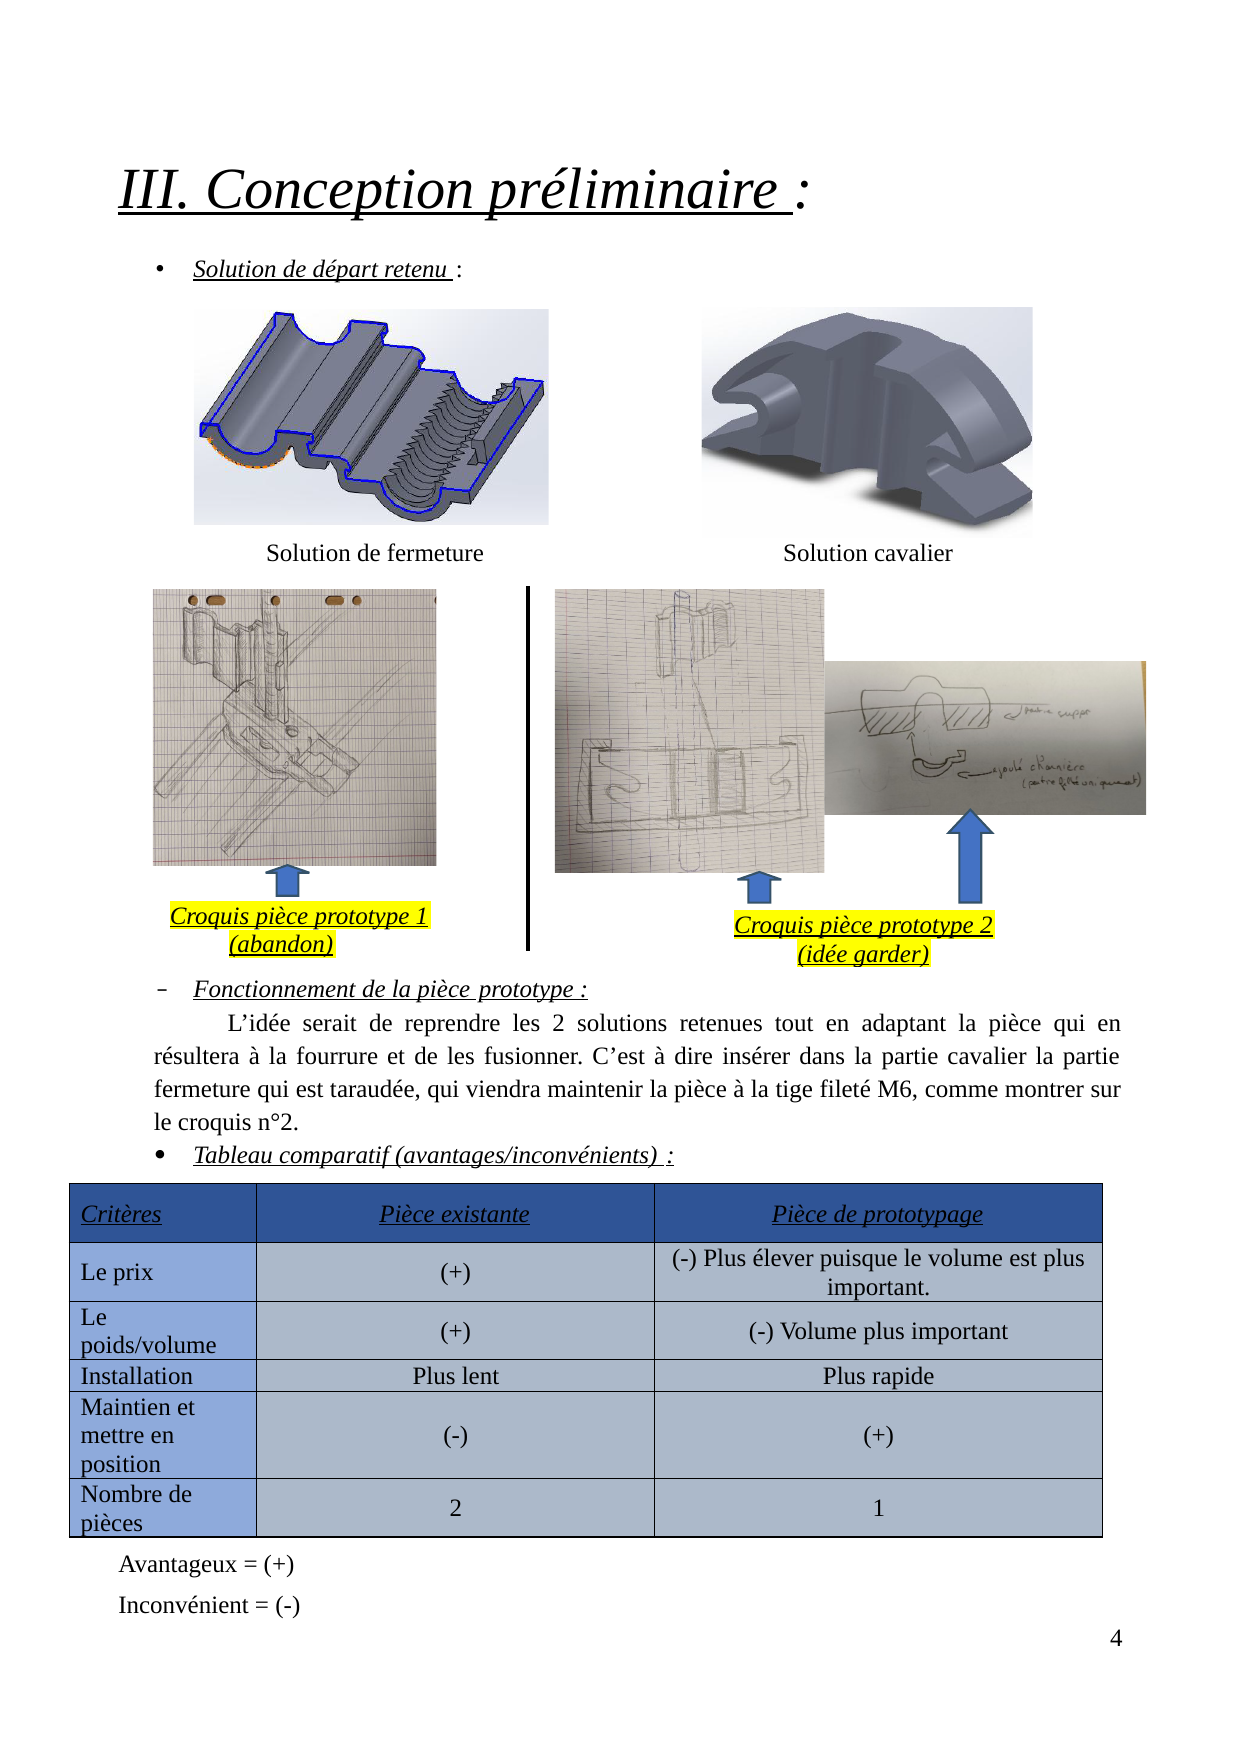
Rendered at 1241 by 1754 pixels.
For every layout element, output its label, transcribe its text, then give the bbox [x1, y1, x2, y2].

table_header Pièce existante [257, 1184, 654, 1242]
list Tableau comparatif (avantages/inconvénients) : [156, 1140, 1122, 1168]
list Inconvénient = (-) [118, 1590, 1122, 1619]
table_cell Plus lent [257, 1360, 654, 1391]
text Croquis pièce prototype 2 [583, 910, 1145, 939]
table_cell Plus rapide [655, 1360, 1102, 1391]
table_cell (+) [257, 1302, 654, 1359]
table_cell Maintien et mettre en position [70, 1392, 256, 1478]
table_header Critères [70, 1184, 256, 1242]
table_cell (-) [257, 1392, 654, 1478]
table_header Pièce de prototypage [655, 1184, 1102, 1242]
table_cell (+) [257, 1243, 654, 1301]
table_cell Installation [70, 1360, 256, 1391]
list Avantageux = (+) [118, 1549, 1122, 1578]
text [530, 901, 1160, 974]
table_cell (+) [655, 1392, 1102, 1478]
text Croquis pièce prototype 1 [169, 901, 526, 929]
table_cell Le prix [70, 1243, 256, 1301]
table_cell Le poids/volume [70, 1302, 256, 1359]
picture [554, 589, 1147, 873]
list L’idée serait de reprendre les 2 solutions retenues tout en adaptant la pièce qui en résultera à la fourrure et de les fusionner. C’est à dire insérer dans la partie cavalier la partie fermeture qui est taraudée, qui viendra maintenir la pièce à la tige fileté M6, comme montrer sur le croquis n°2. [153, 1008, 1122, 1136]
list Fonctionnement de la pièce prototype : [156, 973, 1122, 1003]
table_cell (-) Plus élever puisque le volume est plus important. [655, 1243, 1102, 1301]
text (abandon) [229, 929, 568, 958]
text III. Conception préliminaire : [118, 153, 1122, 221]
table_cell (-) Volume plus important [655, 1302, 1102, 1359]
table_cell 1 [655, 1479, 1102, 1536]
table_cell Nombre de pièces [70, 1479, 256, 1536]
table_cell 2 [257, 1479, 654, 1536]
list Solution de fermeture Solution cavalier [118, 297, 1122, 566]
picture [701, 307, 1033, 538]
picture [185, 589, 437, 866]
text (idée garder) [583, 939, 1145, 967]
picture [193, 309, 549, 525]
list Solution de départ retenu : [156, 254, 1122, 283]
